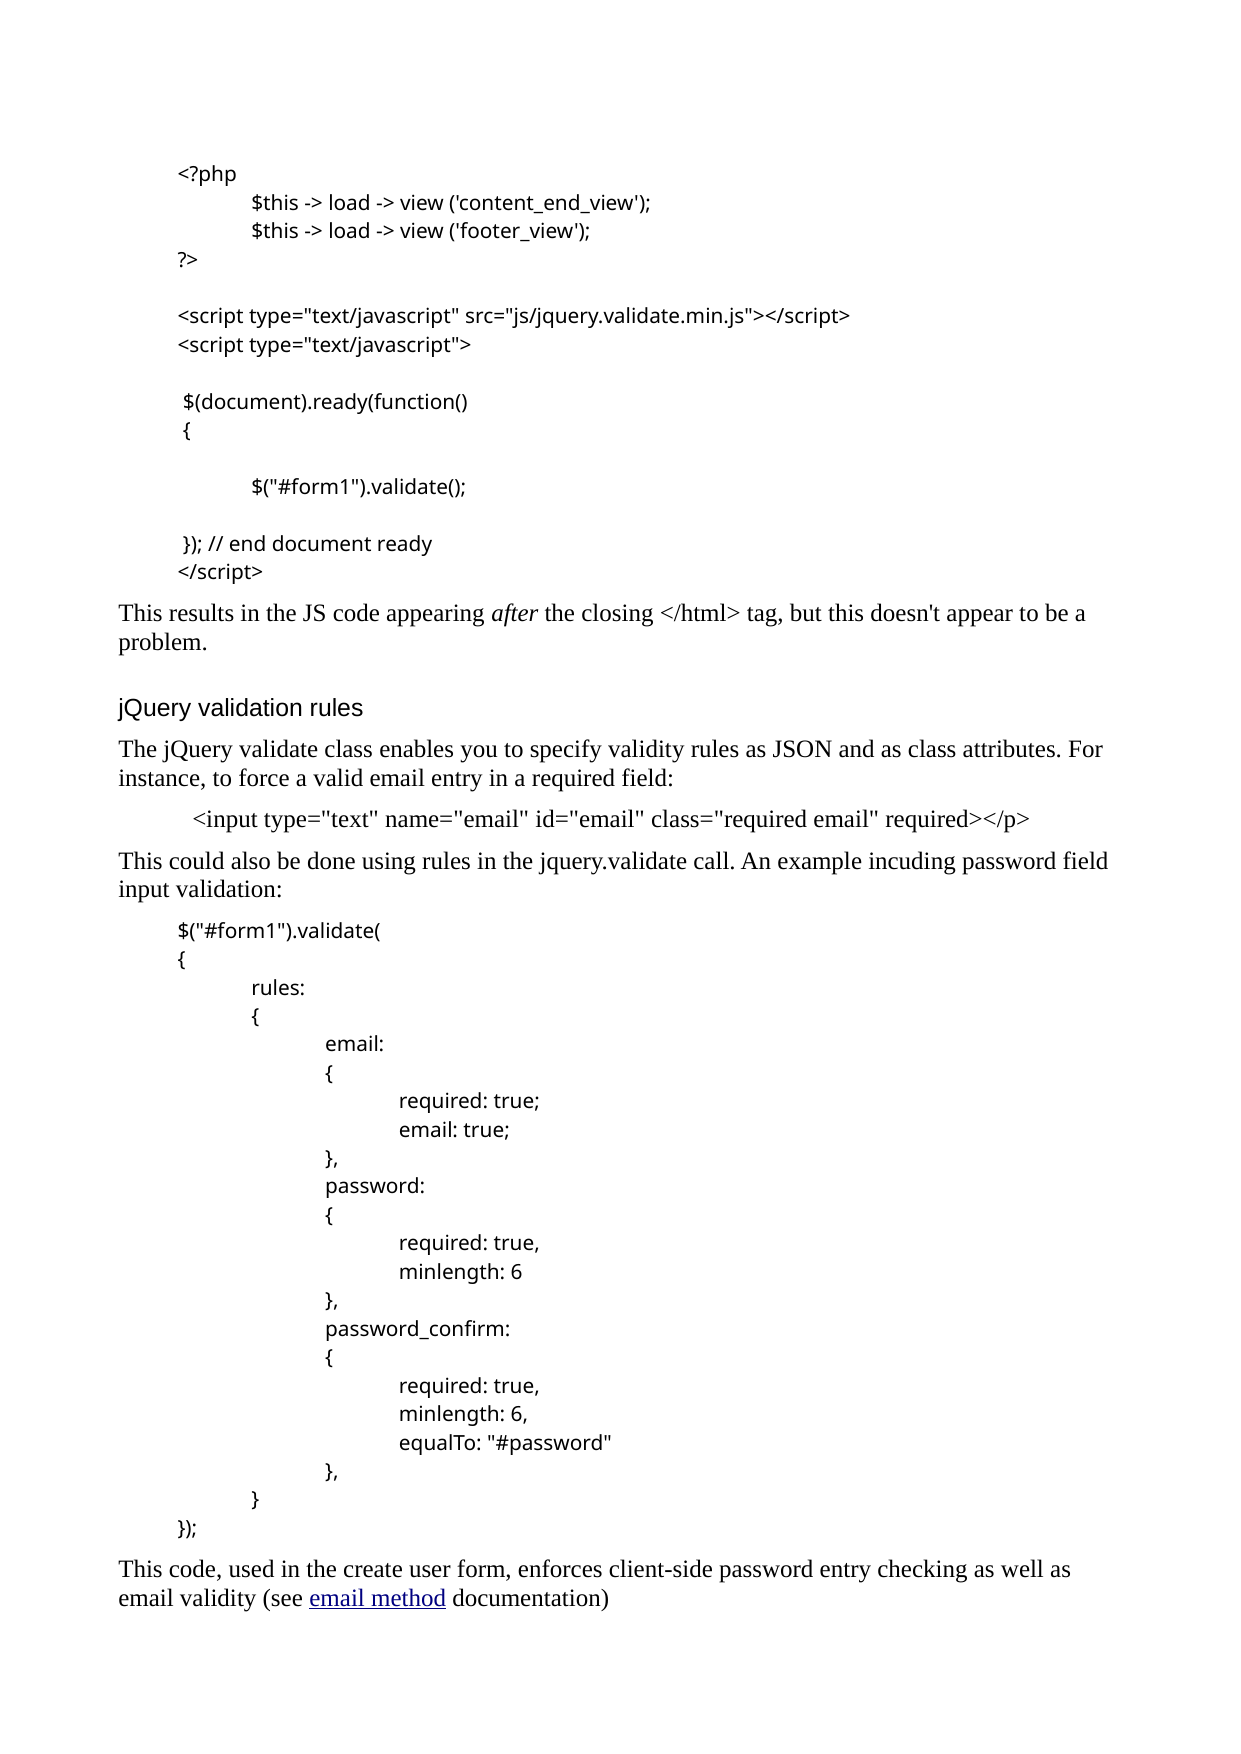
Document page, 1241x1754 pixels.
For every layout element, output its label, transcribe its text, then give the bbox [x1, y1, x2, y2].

text $("#form1").validate( { rules: { email: { required: true; email: true; }, password: { required: true, minlength: 6 }, password_confirm: { required: true, minlength: 6, equalTo: "#password" }, } }); [177, 916, 1122, 1541]
text This results in the JS code appearing after the closing </html> tag, but this doesn't appear to be a problem. [118, 598, 1122, 656]
text This could also be done using rules in the jquery.validate call. An example incuding password field input validation: [118, 846, 1122, 903]
text The jQuery validate class enables you to specify validity rules as JSON and as class attributes. For instance, to force a valid email entry in a required field: [118, 734, 1122, 792]
text <input type="text" name="email" id="email" class="required email" required></p> [118, 804, 1122, 833]
text <?php $this -> load -> view ('content_end_view'); $this -> load -> view ('footer_view'); ?> <script type="text/javascript" src="js/jquery.validate.min.js"></script> <script type="text/javascript"> $(document).ready(function() { $("#form1").validate(); }); // end document ready </script> [177, 159, 1122, 586]
text This code, used in the create user form, enforces client-side password entry checking as well as email validity (see email method documentation) [118, 1554, 1122, 1611]
subtitle jQuery validation rules [118, 693, 1122, 722]
